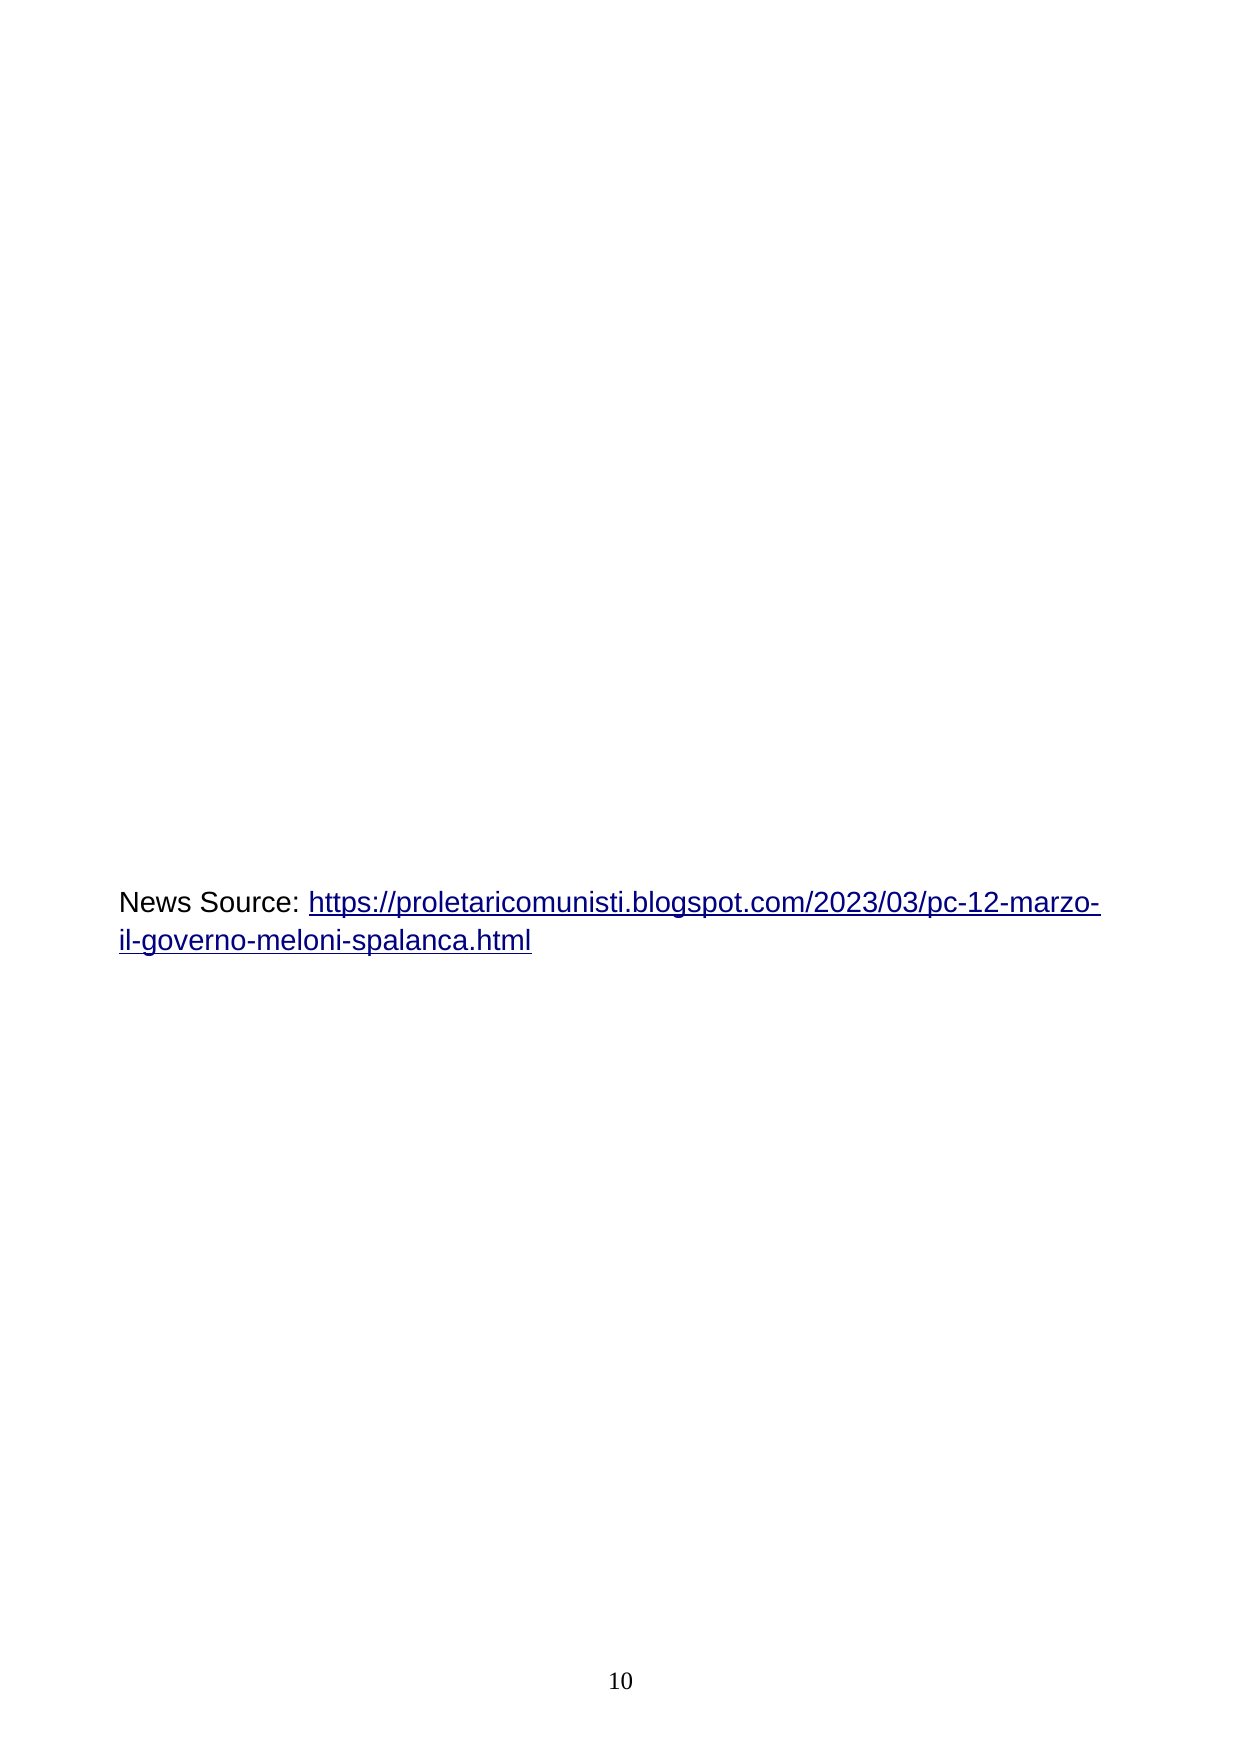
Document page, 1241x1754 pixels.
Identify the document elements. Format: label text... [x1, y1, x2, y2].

text News Source: https://proletaricomunisti.blogspot.com/2023/03/pc-12-marzo-il-governo-meloni-spalanca.html [118, 885, 1122, 957]
